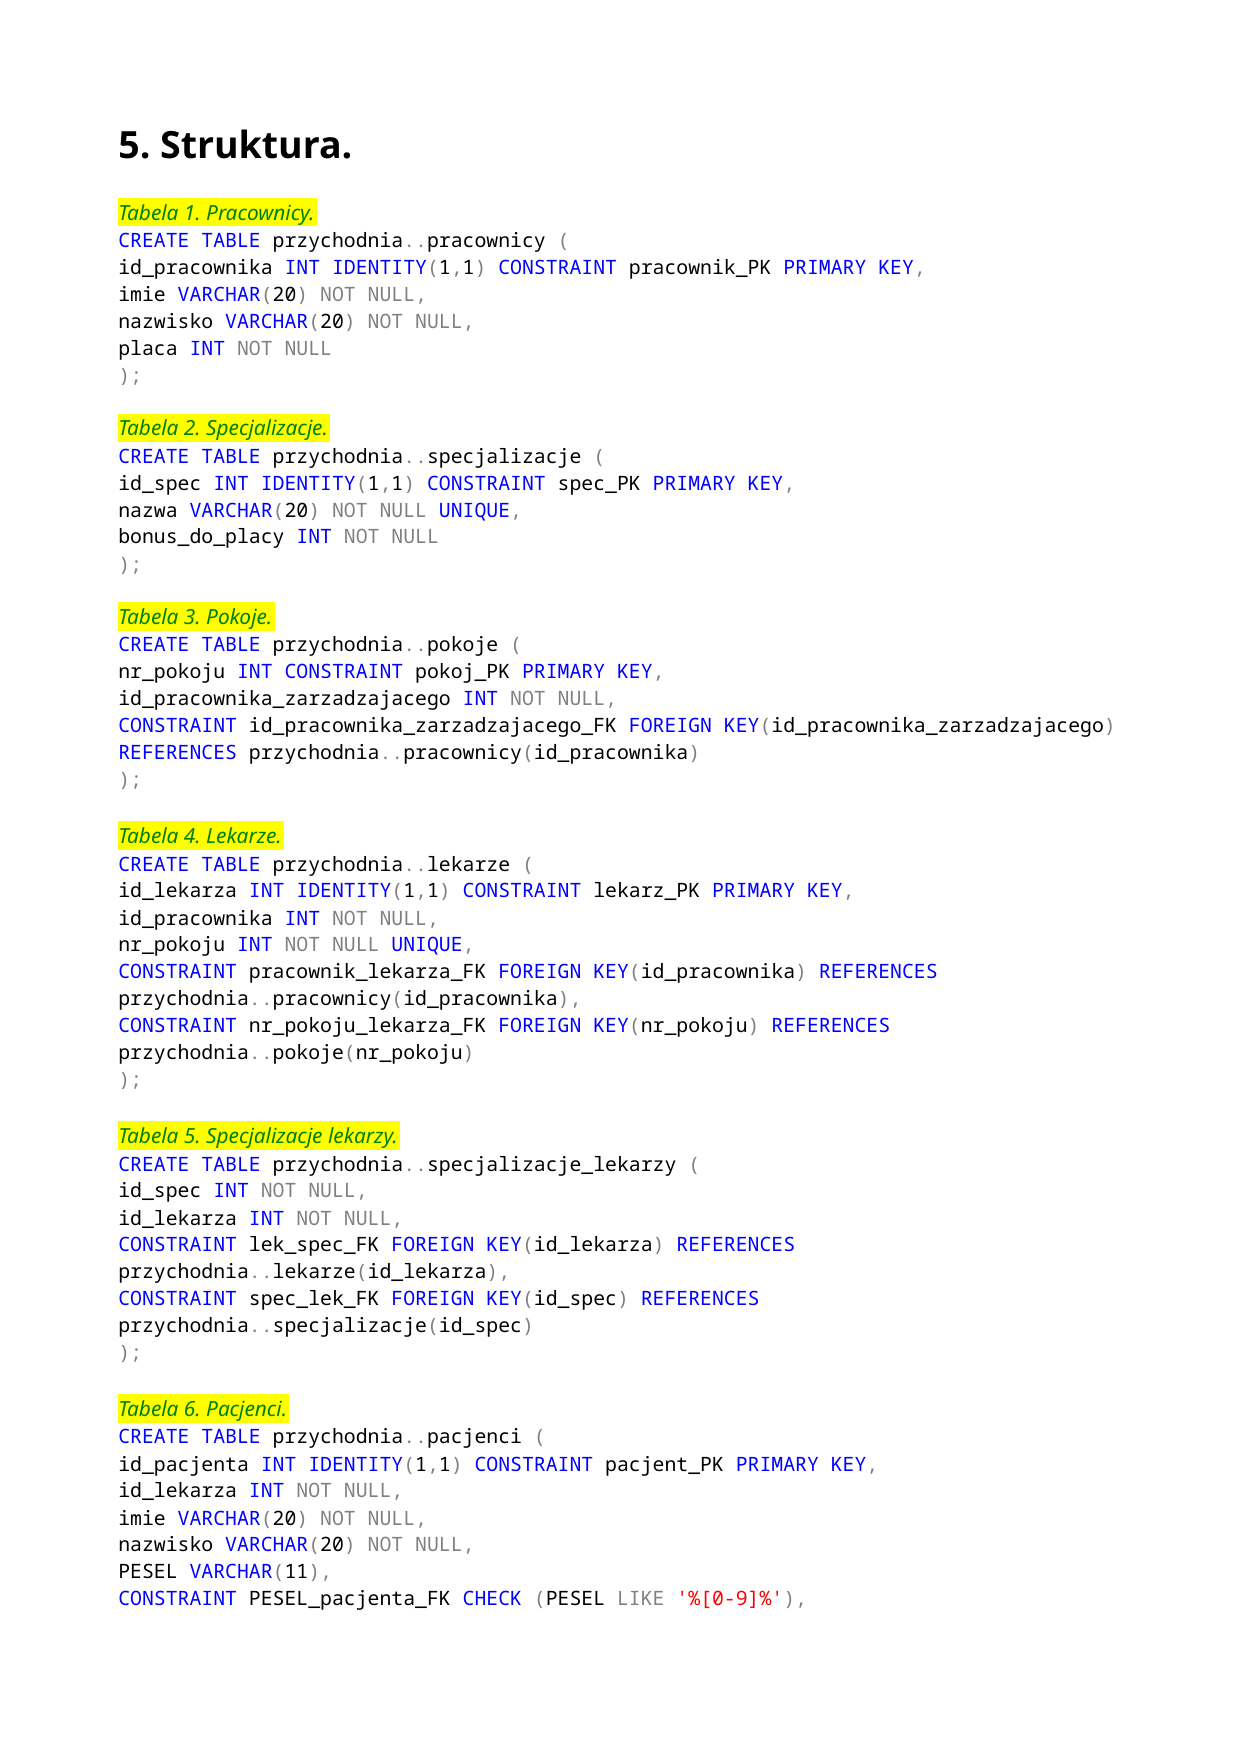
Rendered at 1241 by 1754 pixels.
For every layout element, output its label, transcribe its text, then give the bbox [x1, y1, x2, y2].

text CONSTRAINT pracownik_lekarza_FK FOREIGN KEY(id_pracownika) REFERENCES przychodnia..pracownicy(id_pracownika), [118, 958, 1122, 1012]
text id_pracownika INT IDENTITY(1,1) CONSTRAINT pracownik_PK PRIMARY KEY, [118, 253, 1122, 280]
text id_spec INT NOT NULL, [118, 1177, 1122, 1204]
text ); [118, 361, 1122, 388]
text nr_pokoju INT NOT NULL UNIQUE, [118, 931, 1122, 958]
text Tabela 4. Lekarze. [118, 821, 1122, 850]
text bonus_do_placy INT NOT NULL [118, 523, 1122, 550]
text CONSTRAINT PESEL_pacjenta_FK CHECK (PESEL LIKE '%[0-9]%'), [118, 1585, 1122, 1612]
text id_spec INT IDENTITY(1,1) CONSTRAINT spec_PK PRIMARY KEY, [118, 469, 1122, 496]
text ); [118, 766, 1122, 793]
text ); [118, 550, 1122, 577]
text id_pracownika INT NOT NULL, [118, 904, 1122, 931]
text PESEL VARCHAR(11), [118, 1558, 1122, 1585]
text id_lekarza INT IDENTITY(1,1) CONSTRAINT lekarz_PK PRIMARY KEY, [118, 877, 1122, 904]
text CONSTRAINT nr_pokoju_lekarza_FK FOREIGN KEY(nr_pokoju) REFERENCES przychodnia..pokoje(nr_pokoju) [118, 1012, 1122, 1066]
text id_pacjenta INT IDENTITY(1,1) CONSTRAINT pacjent_PK PRIMARY KEY, [118, 1450, 1122, 1477]
text Tabela 2. Specjalizacje. [118, 413, 1122, 442]
text ); [118, 1066, 1122, 1093]
text ); [118, 1339, 1122, 1366]
text CREATE TABLE przychodnia..pacjenci ( [118, 1423, 1122, 1450]
text id_pracownika_zarzadzajacego INT NOT NULL, [118, 685, 1122, 712]
text id_lekarza INT NOT NULL, [118, 1477, 1122, 1504]
text CREATE TABLE przychodnia..lekarze ( [118, 850, 1122, 877]
text imie VARCHAR(20) NOT NULL, [118, 280, 1122, 307]
text nazwisko VARCHAR(20) NOT NULL, [118, 1531, 1122, 1558]
text placa INT NOT NULL [118, 334, 1122, 361]
text Tabela 6. Pacjenci. [118, 1394, 1122, 1423]
text CONSTRAINT spec_lek_FK FOREIGN KEY(id_spec) REFERENCES przychodnia..specjalizacje(id_spec) [118, 1285, 1122, 1339]
text CREATE TABLE przychodnia..pokoje ( [118, 631, 1122, 658]
text Tabela 1. Pracownicy. [118, 198, 1122, 226]
text Tabela 5. Specjalizacje lekarzy. [118, 1121, 1122, 1150]
text Tabela 3. Pokoje. [118, 602, 1122, 631]
text id_lekarza INT NOT NULL, [118, 1204, 1122, 1231]
text nr_pokoju INT CONSTRAINT pokoj_PK PRIMARY KEY, [118, 658, 1122, 685]
text CREATE TABLE przychodnia..specjalizacje ( [118, 442, 1122, 469]
text 5. Struktura. [118, 118, 1122, 169]
text nazwa VARCHAR(20) NOT NULL UNIQUE, [118, 496, 1122, 523]
text imie VARCHAR(20) NOT NULL, [118, 1504, 1122, 1531]
text nazwisko VARCHAR(20) NOT NULL, [118, 307, 1122, 334]
text CREATE TABLE przychodnia..specjalizacje_lekarzy ( [118, 1150, 1122, 1177]
text CONSTRAINT id_pracownika_zarzadzajacego_FK FOREIGN KEY(id_pracownika_zarzadzajacego) REFERENCES przychodnia..pracownicy(id_pracownika) [118, 712, 1122, 766]
text CREATE TABLE przychodnia..pracownicy ( [118, 226, 1122, 253]
text CONSTRAINT lek_spec_FK FOREIGN KEY(id_lekarza) REFERENCES przychodnia..lekarze(id_lekarza), [118, 1231, 1122, 1285]
